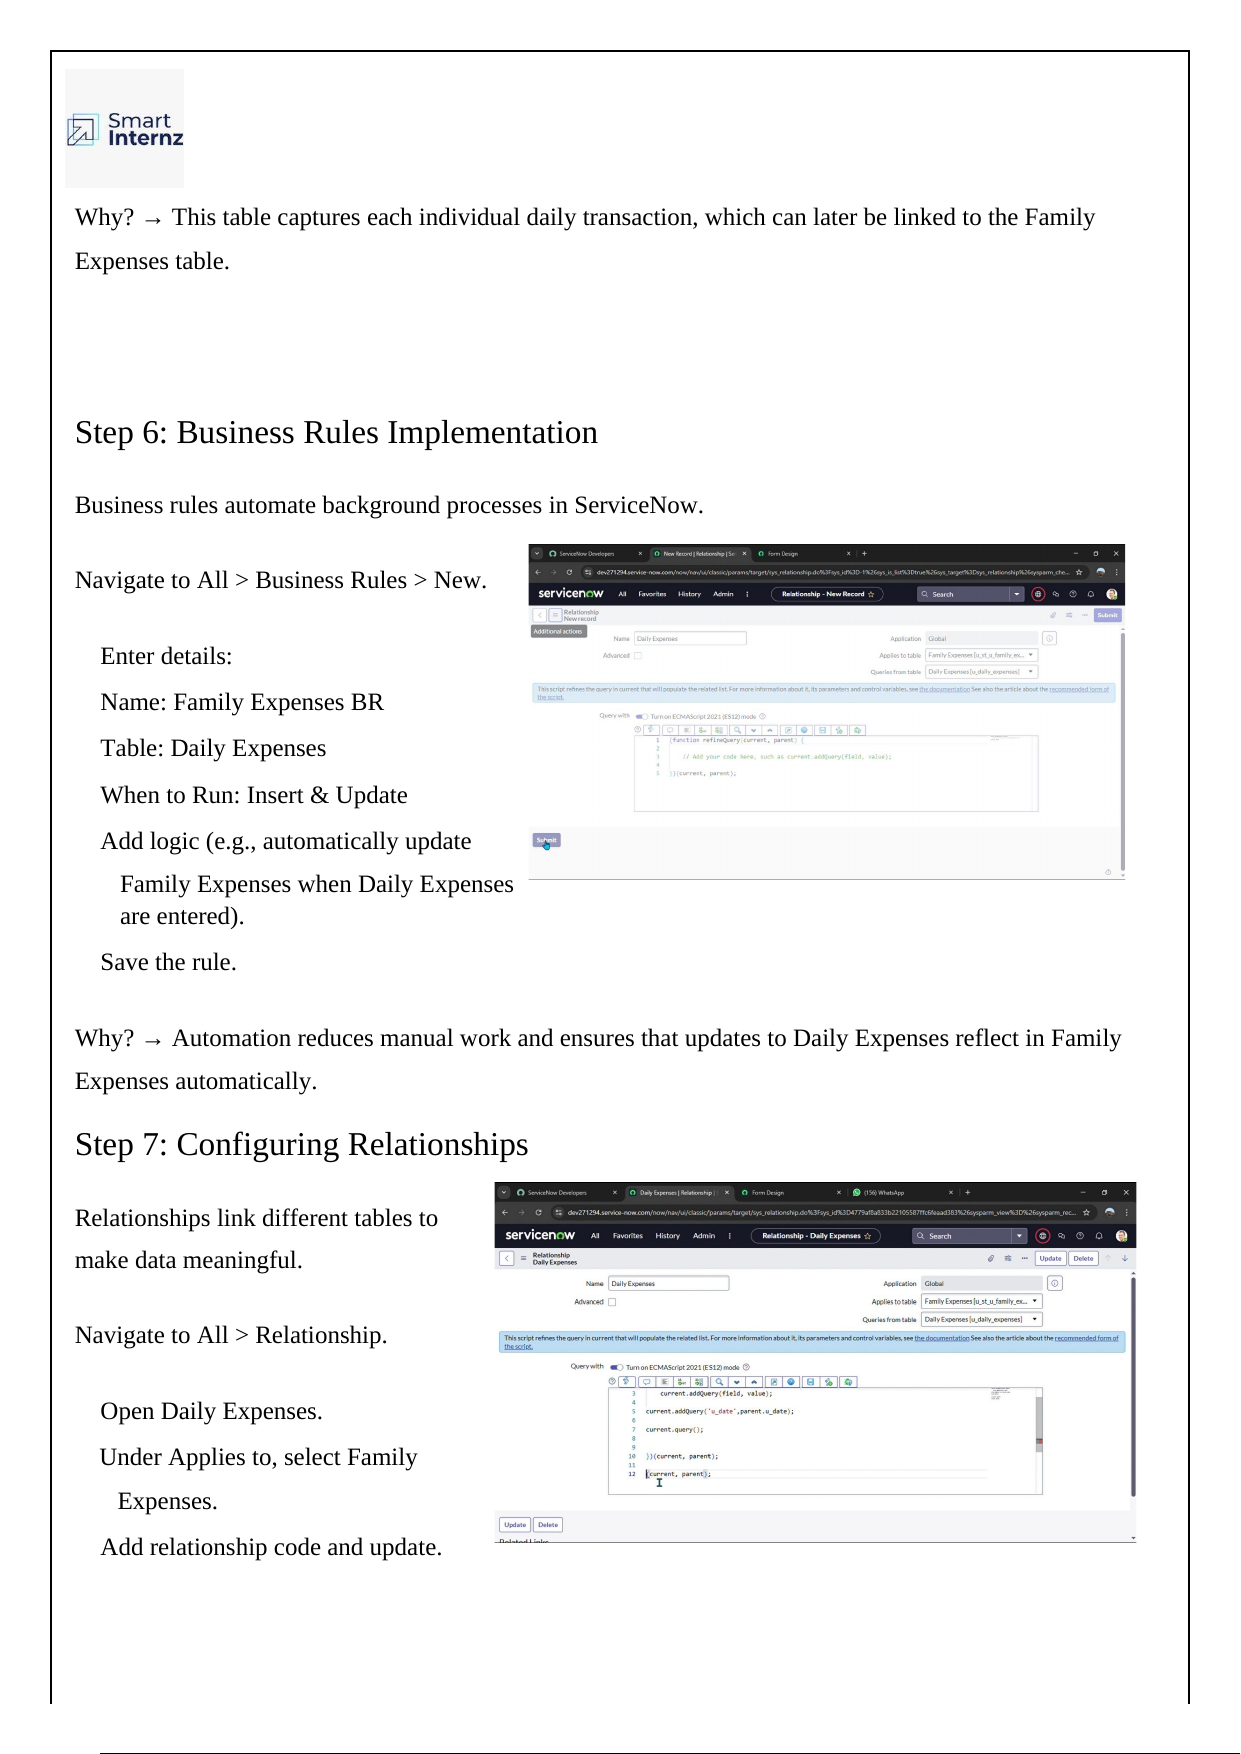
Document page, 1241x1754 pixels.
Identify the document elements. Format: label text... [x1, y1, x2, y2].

text Relationships link different tables to make data meaningful. [74, 1203, 494, 1274]
text  Add relationship code and update. [74, 1532, 1125, 1560]
text  Name: Family Expenses BR [74, 687, 528, 716]
text  Under Applies to, select Family Expenses. [73, 1442, 494, 1514]
text  When to Run: Insert & Update [74, 780, 528, 808]
text Business rules automate background processes in ServiceNow. [74, 490, 1125, 519]
text  Open Daily Expenses. [74, 1396, 494, 1425]
subtitle Step 7: Configuring Relationships [74, 1124, 1136, 1162]
text  Add logic (e.g., automatically update [74, 826, 528, 855]
text  Enter details: [74, 641, 528, 670]
text Why? → This table captures each individual daily transaction, which can later be linked to the Family Expenses table. [74, 123, 1125, 274]
subtitle Step 6: Business Rules Implementation [74, 412, 1136, 450]
text Why? → Automation reduces manual work and ensures that updates to Daily Expenses reflect in Family Expenses automatically. [74, 1023, 1125, 1095]
text Family Expenses when Daily Expenses are entered). [120, 869, 1125, 930]
text Navigate to All > Business Rules > New. [74, 566, 528, 594]
text Navigate to All > Relationship. [74, 1320, 494, 1349]
text  Table: Daily Expenses [74, 733, 528, 762]
text  Save the rule. [74, 947, 1125, 976]
